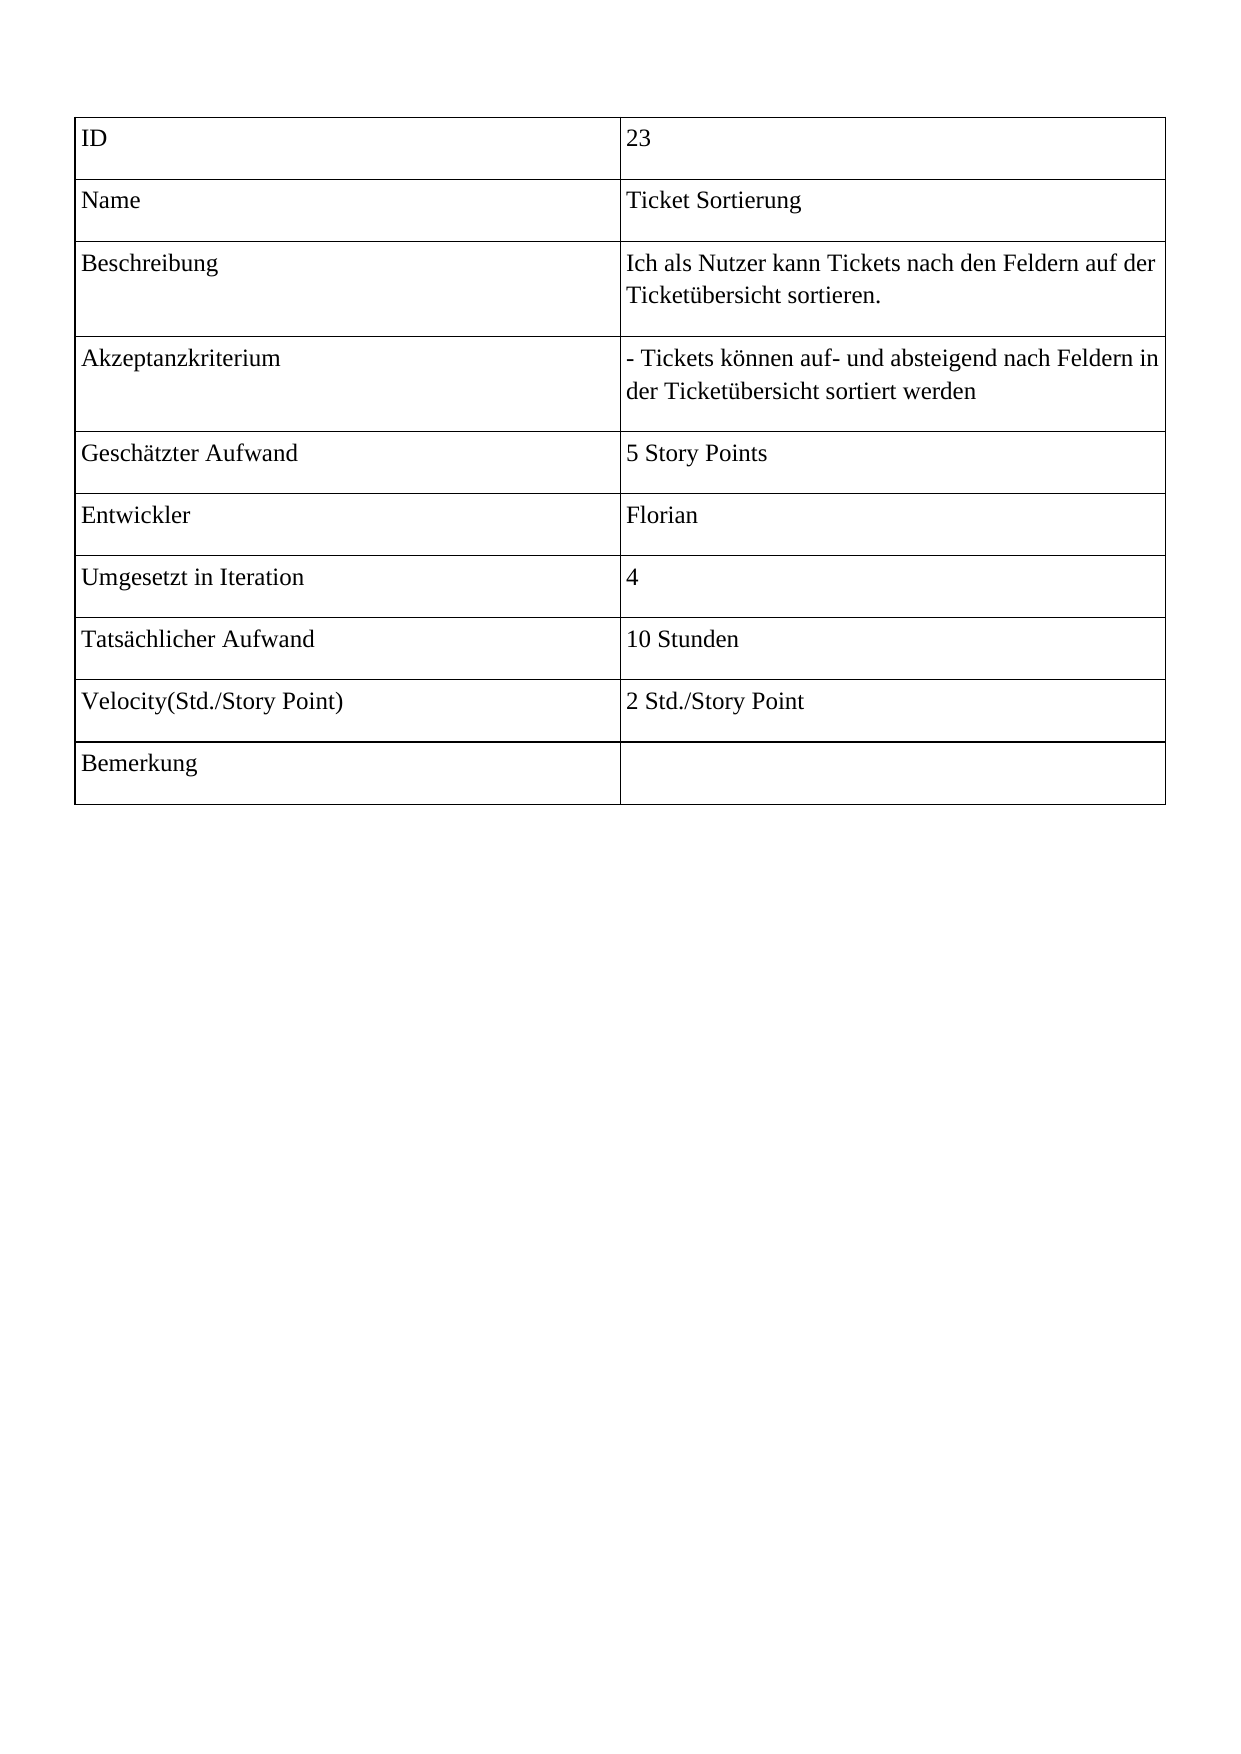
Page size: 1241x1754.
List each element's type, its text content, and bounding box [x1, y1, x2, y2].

table_cell Akzeptanzkriterium [76, 337, 620, 431]
table_cell Bemerkung [76, 743, 620, 803]
table_cell Umgesetzt in Iteration [76, 556, 620, 617]
table_cell [621, 743, 1165, 803]
table_cell 10 Stunden [621, 618, 1165, 679]
table_cell Tatsächlicher Aufwand [76, 618, 620, 679]
table_cell Florian [621, 494, 1165, 555]
table_cell Entwickler [76, 494, 620, 555]
table_cell Velocity(Std./Story Point) [76, 680, 620, 741]
table_header 23 [621, 118, 1165, 179]
table_cell 5 Story Points [621, 432, 1165, 493]
table_cell Ich als Nutzer kann Tickets nach den Feldern auf der Ticketübersicht sortieren. [621, 242, 1165, 336]
table_cell 4 [621, 556, 1165, 617]
table_cell Ticket Sortierung [621, 180, 1165, 241]
table_cell Name [76, 180, 620, 241]
table_cell Beschreibung [76, 242, 620, 336]
table_cell - Tickets können auf- und absteigend nach Feldern in der Ticketübersicht sortiert werden [621, 337, 1165, 431]
table_header ID [76, 118, 620, 179]
table_cell 2 Std./Story Point [621, 680, 1165, 741]
table_cell Geschätzter Aufwand [76, 432, 620, 493]
